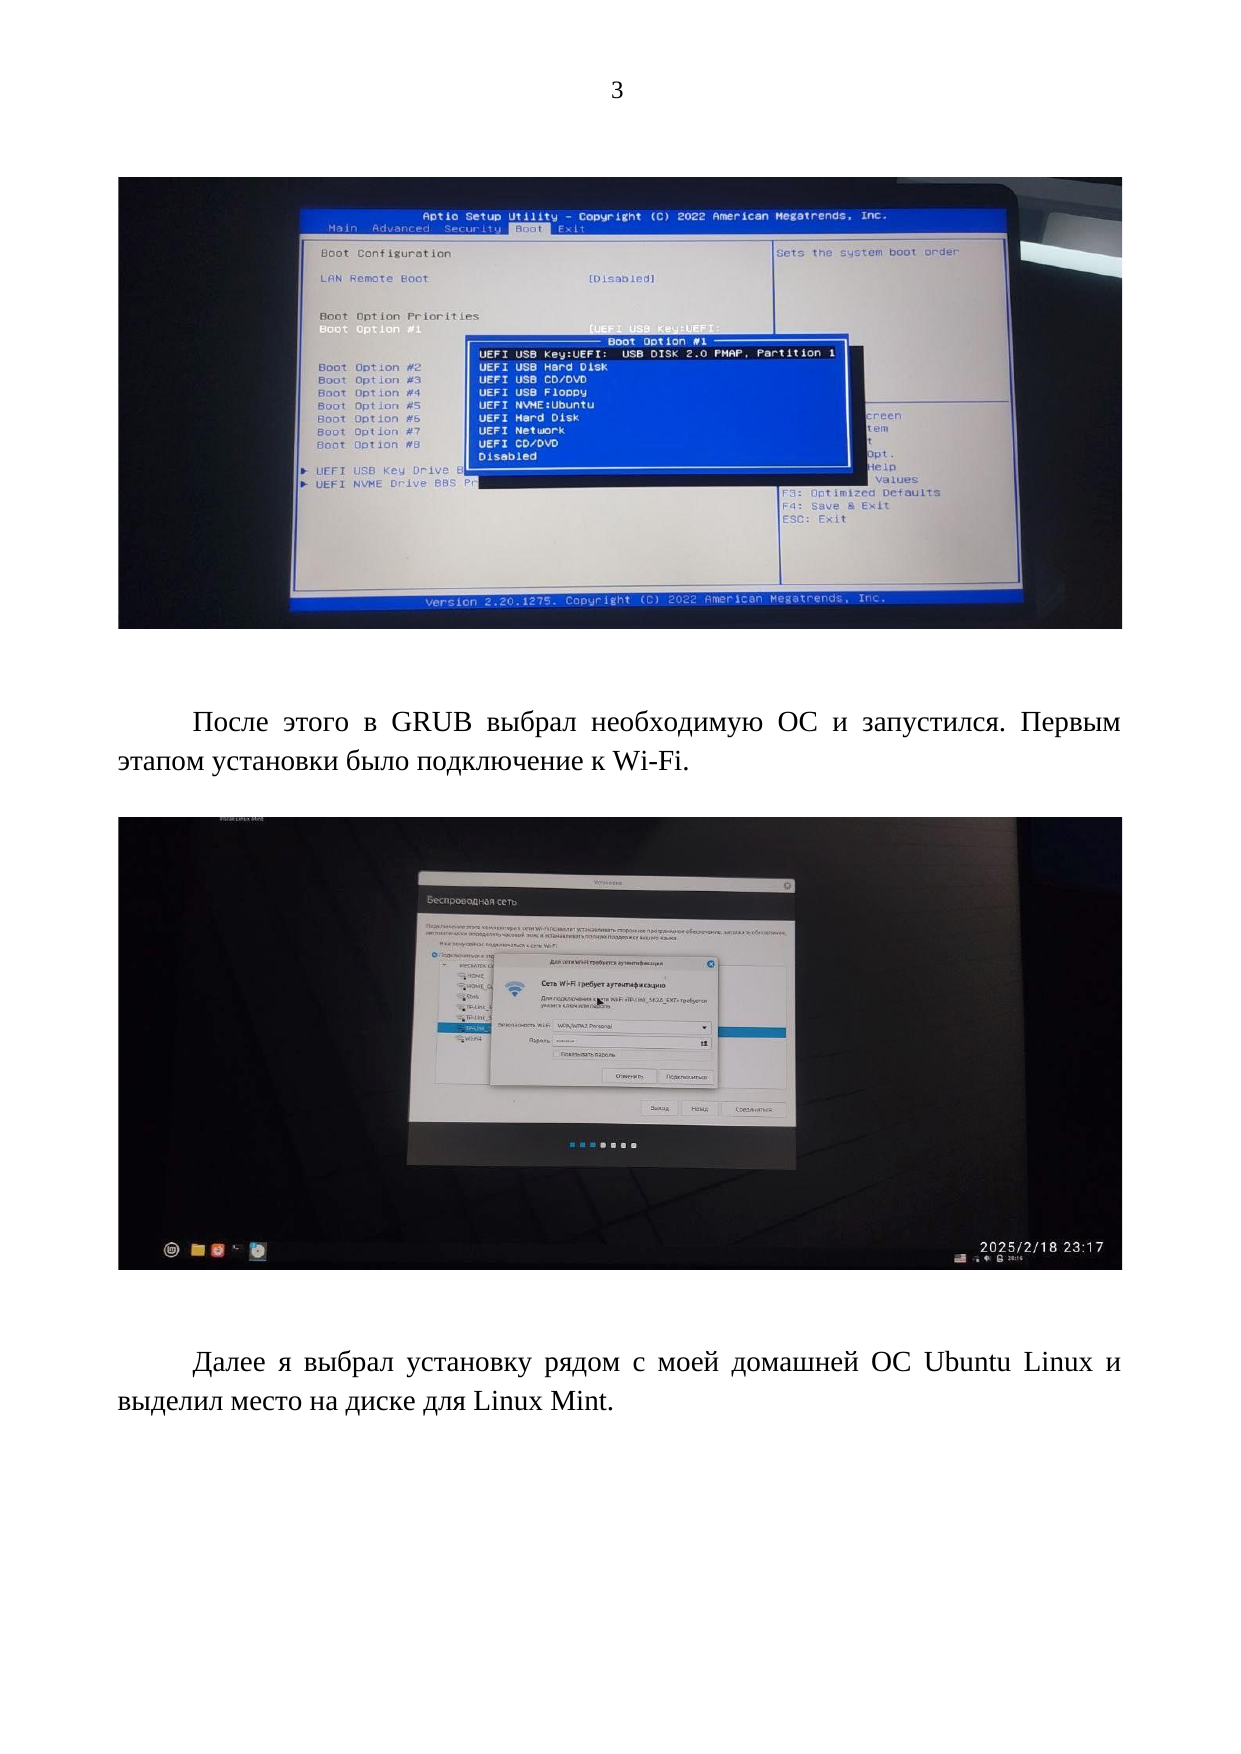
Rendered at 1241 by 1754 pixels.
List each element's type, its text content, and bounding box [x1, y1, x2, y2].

text Далее я выбрал установку рядом с моей домашней ОС Ubuntu Linux и выделил место на диске для Linux Mint. [116, 1344, 1122, 1417]
text После этого в GRUB выбрал необходимую ОС и запустился. Первым этапом установки было подключение к Wi-Fi. [116, 704, 1122, 776]
picture [118, 817, 1123, 1270]
picture [118, 177, 1123, 629]
